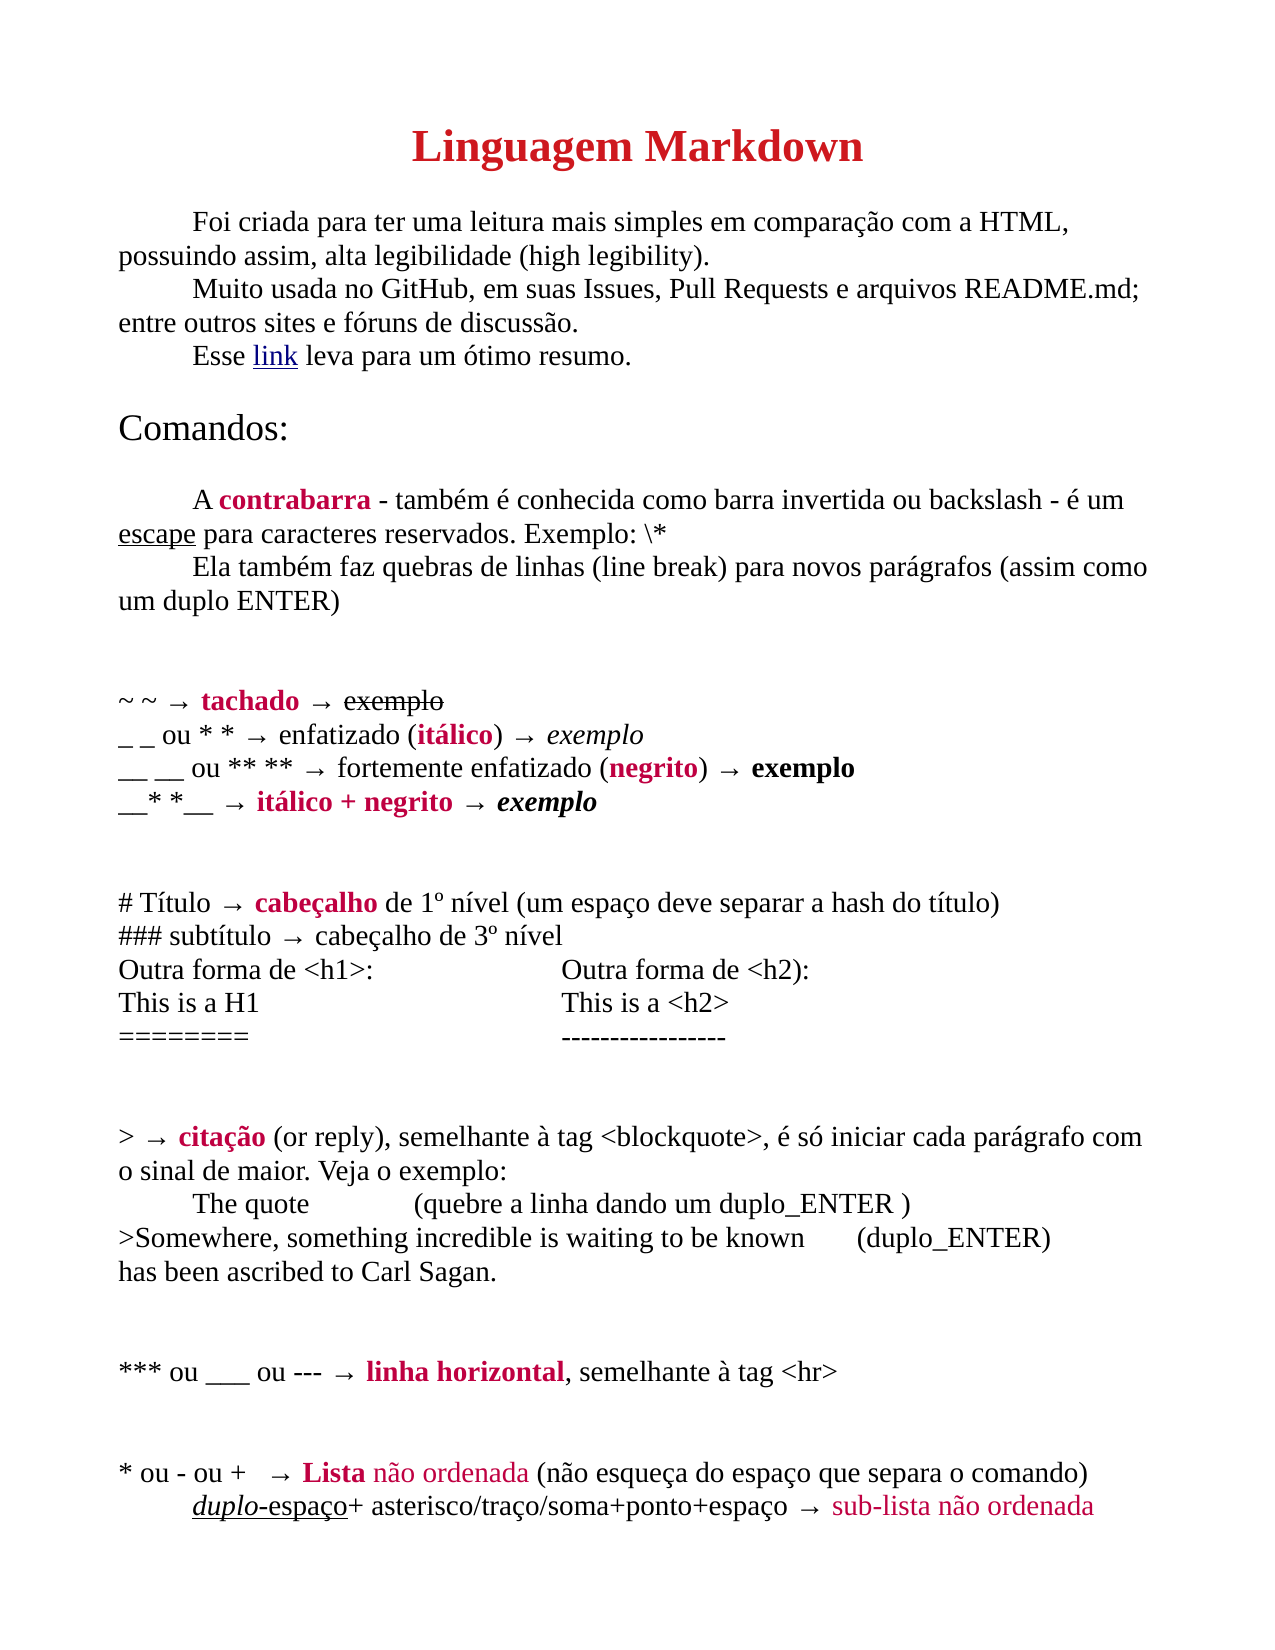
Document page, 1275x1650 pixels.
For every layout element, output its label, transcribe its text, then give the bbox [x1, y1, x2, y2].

text __* *__ → itálico + negrito → exemplo [118, 784, 1157, 818]
text duplo-espaço+ asterisco/traço/soma+ponto+espaço → sub-lista não ordenada [118, 1488, 1157, 1522]
text Foi criada para ter uma leitura mais simples em comparação com a HTML, possuindo assim, alta legibilidade (high legibility). [118, 204, 1157, 271]
text Outra forma de <h1>: Outra forma de <h2): [118, 952, 1157, 985]
text A contrabarra - também é conhecida como barra invertida ou backslash - é um escape para caracteres reservados. Exemplo: \* [118, 482, 1157, 549]
text * ou - ou + → Lista não ordenada (não esqueça do espaço que separa o comando) [118, 1455, 1157, 1488]
text This is a H1 This is a <h2> [118, 985, 1157, 1019]
text Esse link leva para um ótimo resumo. [118, 338, 1157, 372]
text > → citação (or reply), semelhante à tag <blockquote>, é só iniciar cada parágrafo com o sinal de maior. Veja o exemplo: [118, 1119, 1157, 1187]
text Comandos: [118, 406, 1157, 449]
text __ __ ou ** ** → fortemente enfatizado (negrito) → exemplo [118, 751, 1157, 784]
text >Somewhere, something incredible is waiting to be known (duplo_ENTER) [118, 1220, 1157, 1254]
text ~ ~ → tachado → exemplo [118, 683, 1157, 717]
text ======== ----------------- [118, 1019, 1157, 1052]
text Ela também faz quebras de linhas (line break) para novos parágrafos (assim como um duplo ENTER) [118, 549, 1157, 616]
text ### subtítulo → cabeçalho de 3º nível [118, 918, 1157, 952]
text Linguagem Markdown [118, 118, 1157, 171]
text _ _ ou * * → enfatizado (itálico) → exemplo [118, 717, 1157, 751]
text The quote (quebre a linha dando um duplo_ENTER ) [118, 1187, 1157, 1220]
text *** ou ___ ou --- → linha horizontal, semelhante à tag <hr> [118, 1354, 1157, 1388]
text # Título → cabeçalho de 1º nível (um espaço deve separar a hash do título) [118, 885, 1157, 918]
text Muito usada no GitHub, em suas Issues, Pull Requests e arquivos README.md; entre outros sites e fóruns de discussão. [118, 271, 1157, 338]
text has been ascribed to Carl Sagan. [118, 1254, 1157, 1287]
